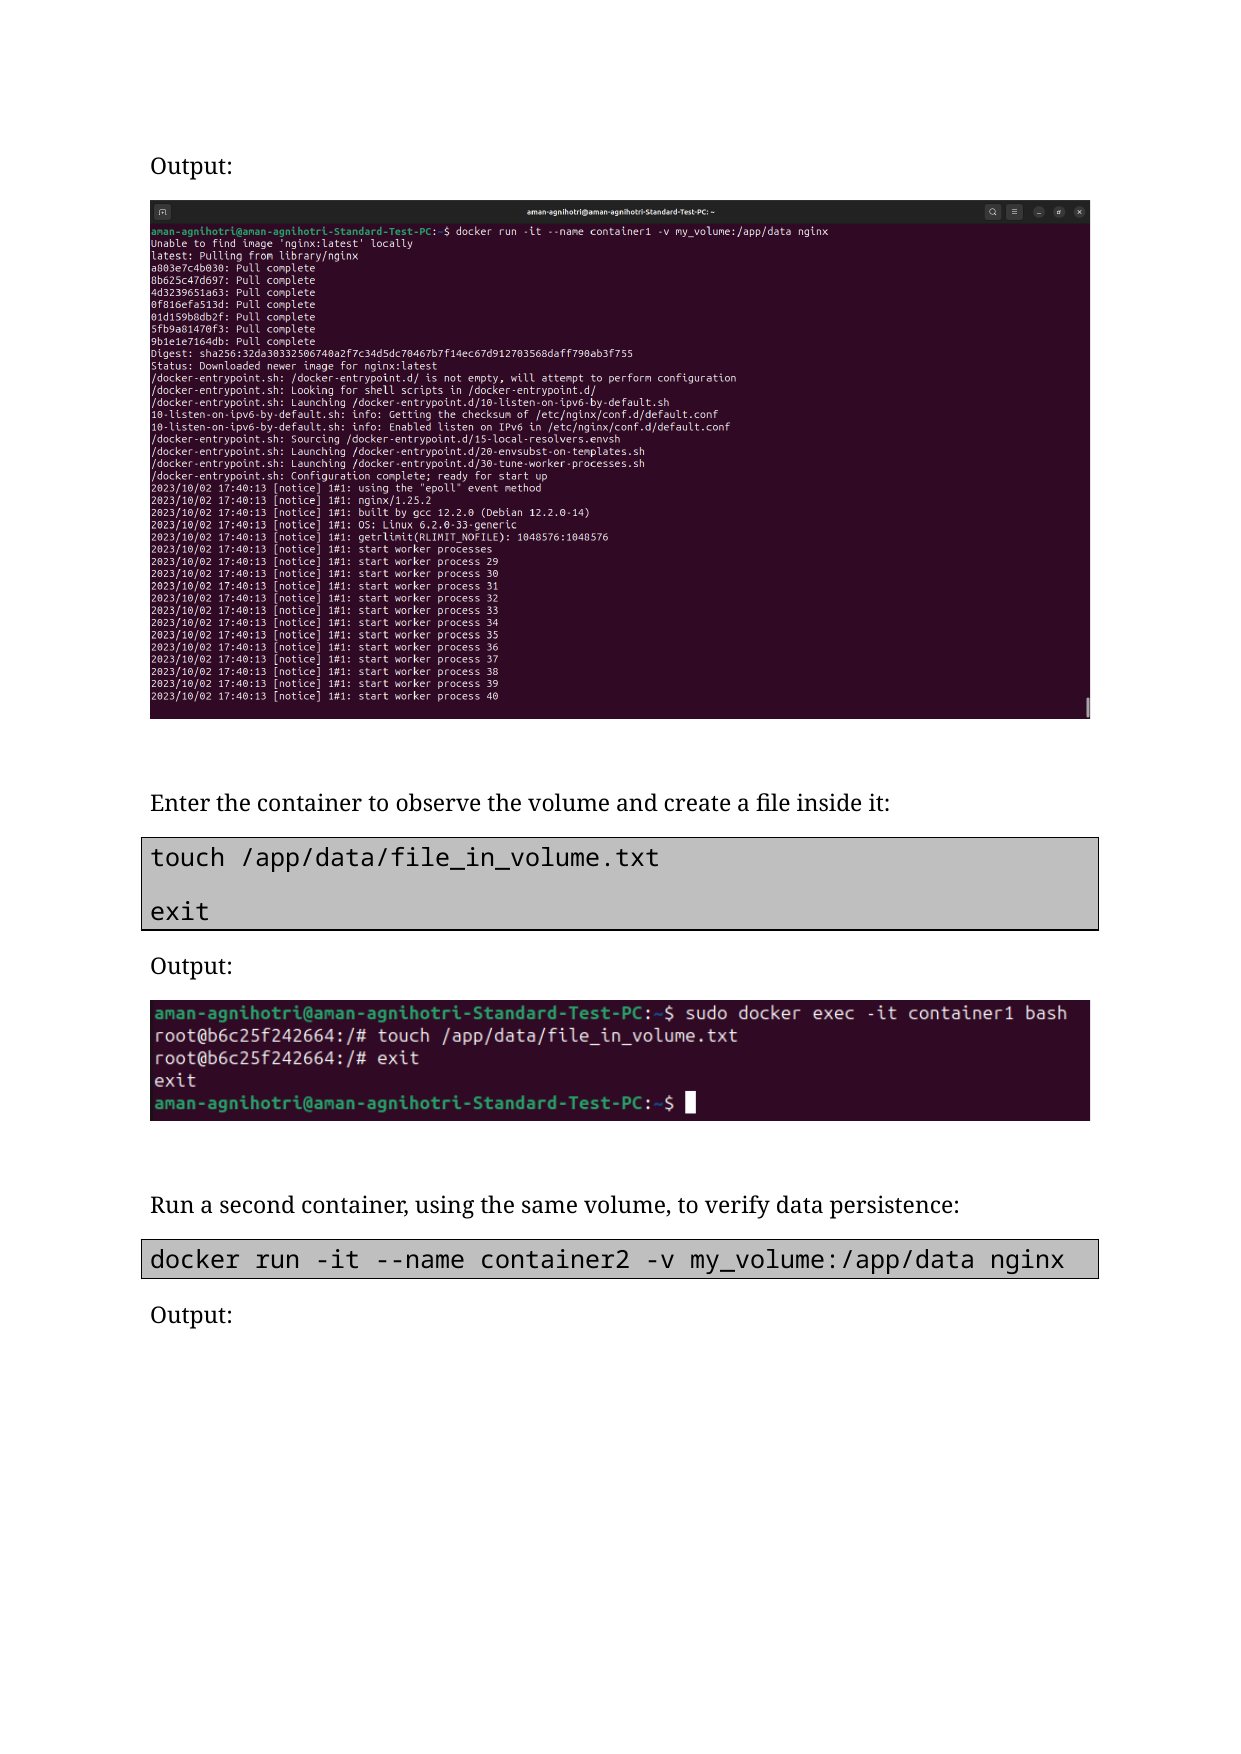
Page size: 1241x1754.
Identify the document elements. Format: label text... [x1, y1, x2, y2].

text docker run -it --name container2 -v my_volume:/app/data nginx [142, 1240, 1098, 1278]
text exit [142, 890, 1098, 929]
text Enter the container to observe the volume and create a file inside it: [150, 786, 1090, 818]
picture [150, 200, 1091, 719]
text Output: [150, 1299, 1090, 1330]
text Output: [150, 150, 1090, 181]
text Run a second container, using the same volume, to verify data persistence: [150, 1188, 1090, 1220]
picture [150, 1000, 1091, 1121]
text touch /app/data/file_in_volume.txt [142, 838, 1098, 874]
text Output: [150, 950, 1090, 981]
